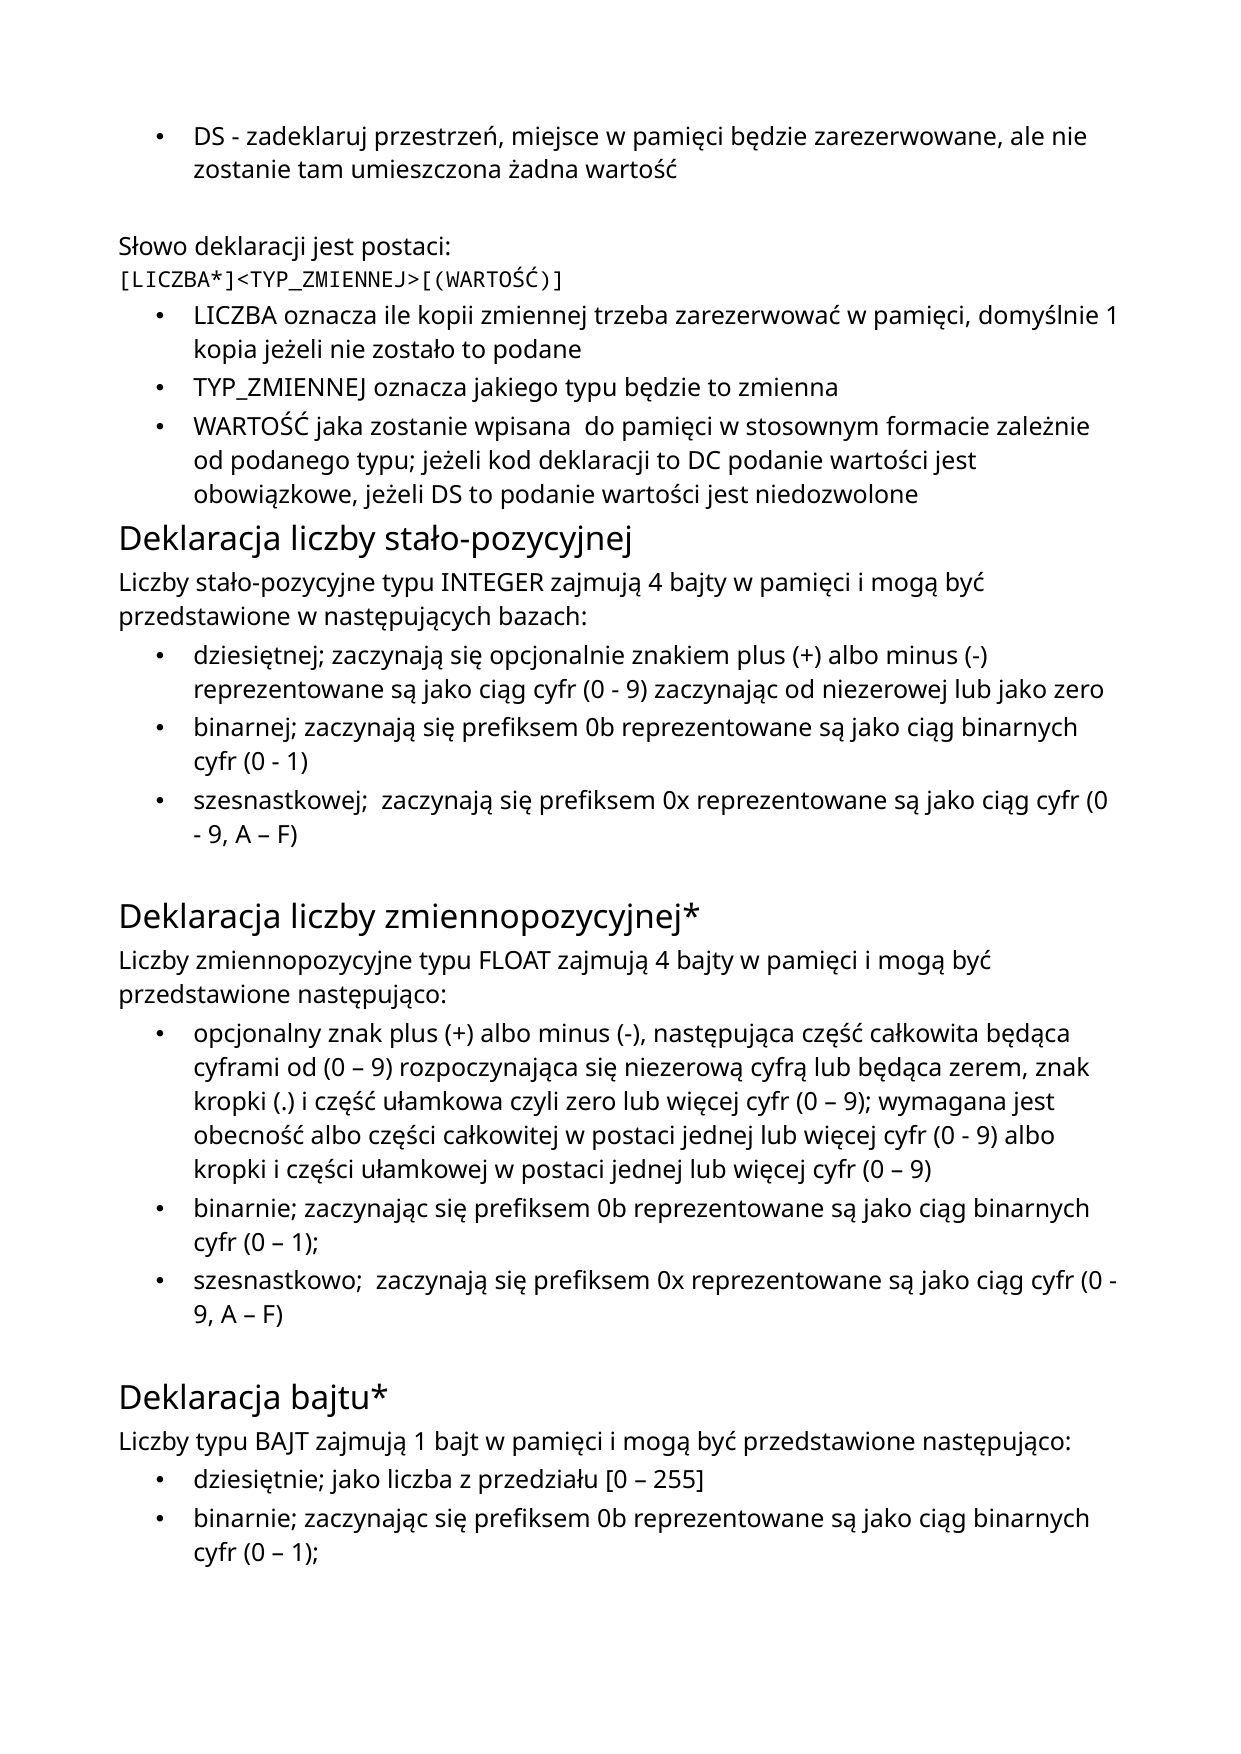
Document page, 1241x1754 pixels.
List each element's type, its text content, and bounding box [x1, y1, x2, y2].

text Deklaracja bajtu* [118, 1374, 1122, 1423]
text Liczby zmiennopozycyjne typu FLOAT zajmują 4 bajty w pamięci i mogą być przedstawione następująco: [118, 943, 1122, 1016]
text Słowo deklaracji jest postaci: [118, 229, 1122, 267]
list szesnastkowo; zaczynają się prefiksem 0x reprezentowane są jako ciąg cyfr (0 - 9, A – F) [156, 1263, 1122, 1335]
list szesnastkowej; zaczynają się prefiksem 0x reprezentowane są jako ciąg cyfr (0 - 9, A – F) [156, 782, 1122, 855]
list opcjonalny znak plus (+) albo minus (-), następująca część całkowita będąca cyframi od (0 – 9) rozpoczynająca się niezerową cyfrą lub będąca zerem, znak kropki (.) i część ułamkowa czyli zero lub więcej cyfr (0 – 9); wymagana jest obecność albo części całkowitej w postaci jednej lub więcej cyfr (0 - 9) albo kropki i części ułamkowej w postaci jednej lub więcej cyfr (0 – 9) [156, 1016, 1122, 1190]
text Deklaracja liczby zmiennopozycyjnej* [118, 893, 1122, 943]
list binarnie; zaczynając się prefiksem 0b reprezentowane są jako ciąg binarnych cyfr (0 – 1); [156, 1190, 1122, 1263]
text Deklaracja liczby stało-pozycyjnej [118, 515, 1122, 565]
list binarnej; zaczynają się prefiksem 0b reprezentowane są jako ciąg binarnych cyfr (0 - 1) [156, 710, 1122, 782]
text [LICZBA*]<TYP_ZMIENNEJ>[(WARTOŚĆ)] [118, 267, 1122, 297]
list dziesiętnie; jako liczba z przedziału [0 – 255] [156, 1462, 1122, 1500]
text Liczby stało-pozycyjne typu INTEGER zajmują 4 bajty w pamięci i mogą być przedstawione w następujących bazach: [118, 565, 1122, 637]
text Liczby typu BAJT zajmują 1 bajt w pamięci i mogą być przedstawione następująco: [118, 1423, 1122, 1462]
list dziesiętnej; zaczynają się opcjonalnie znakiem plus (+) albo minus (-) reprezentowane są jako ciąg cyfr (0 - 9) zaczynając od niezerowej lub jako zero [156, 637, 1122, 710]
list DS - zadeklaruj przestrzeń, miejsce w pamięci będzie zarezerwowane, ale nie zostanie tam umieszczona żadna wartość [156, 118, 1122, 191]
list WARTOŚĆ jaka zostanie wpisana do pamięci w stosownym formacie zależnie od podanego typu; jeżeli kod deklaracji to DC podanie wartości jest obowiązkowe, jeżeli DS to podanie wartości jest niedozwolone [156, 408, 1122, 515]
list binarnie; zaczynając się prefiksem 0b reprezentowane są jako ciąg binarnych cyfr (0 – 1); [156, 1500, 1122, 1573]
list LICZBA oznacza ile kopii zmiennej trzeba zarezerwować w pamięci, domyślnie 1 kopia jeżeli nie zostało to podane [156, 297, 1122, 370]
list TYP_ZMIENNEJ oznacza jakiego typu będzie to zmienna [156, 370, 1122, 408]
